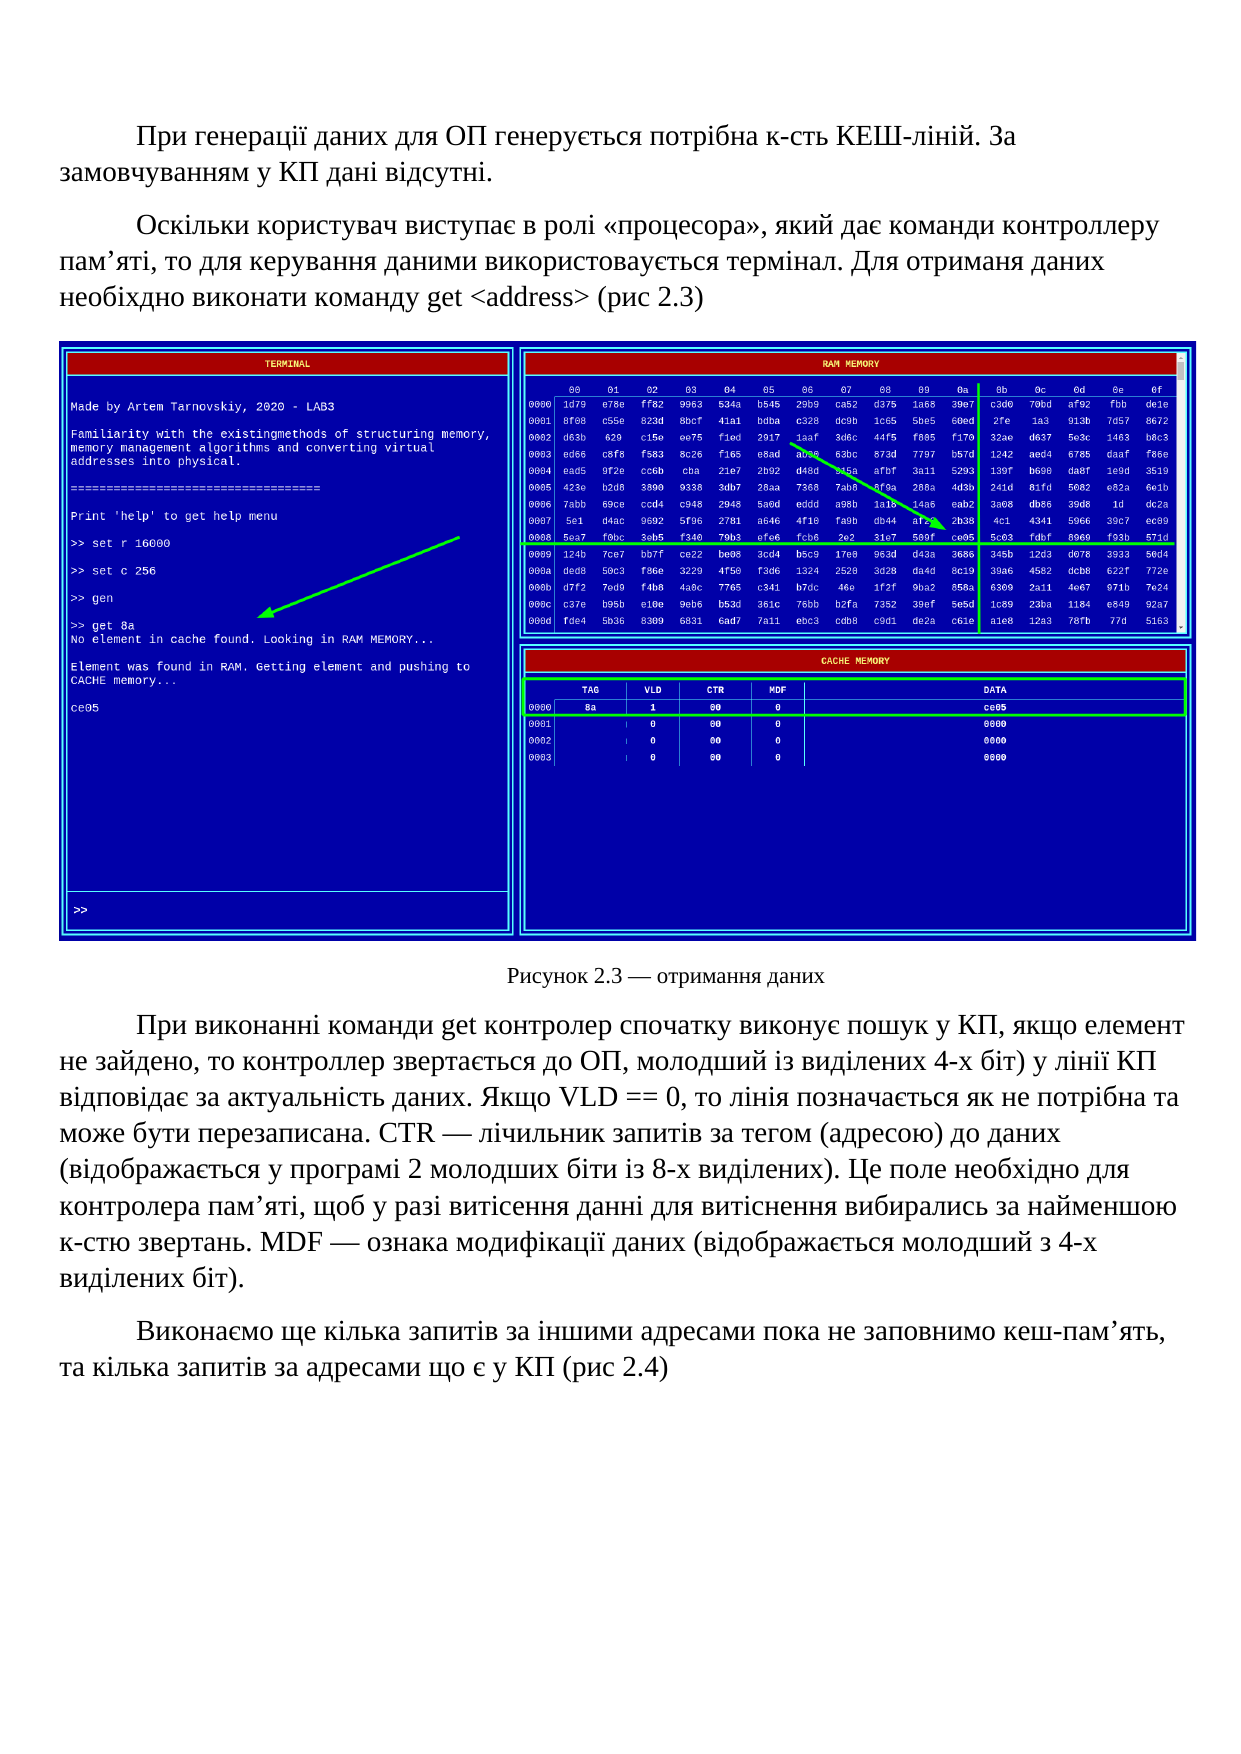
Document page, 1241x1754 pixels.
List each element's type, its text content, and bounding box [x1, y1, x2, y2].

text Рисунок 2.3 — отримання даних [59, 941, 1196, 988]
text При виконанні команди get контролер спочатку виконує пошук у КП, якщо елемент не зайдено, то контроллер звертається до ОП, молодший із виділених 4-х біт) у лінії КП відповідає за актуальність даних. Якщо VLD == 0, то лінія позначається як не потрібна та може бути перезаписана. CTR — лічильник запитів за тегом (адресою) до даних (відображається у програмі 2 молодших біти із 8-х виділених). Це поле необхідно для контролера памʼяті, щоб у разі витісення данні для витіснення вибирались за найменшою к-стю звертань. MDF — ознака модифікації даних (відображається молодший з 4-х виділених біт). [59, 1007, 1196, 1293]
picture [59, 341, 1197, 941]
text При генерації даних для ОП генерується потрібна к-сть КЕШ-ліній. За замовчуванням у КП дані відсутні. [59, 118, 1196, 188]
text [59, 332, 1196, 341]
text Виконаємо ще кілька запитів за іншими адресами пока не заповнимо кеш-памʼять, та кілька запитів за адресами що є у КП (рис 2.4) [59, 1313, 1196, 1382]
text Оскільки користувач виступає в ролі «процесора», який дає команди контроллеру памʼяті, то для керування даними використоваується термінал. Для отриманя даних необіхдно виконати команду get <address> (рис 2.3) [59, 207, 1196, 313]
